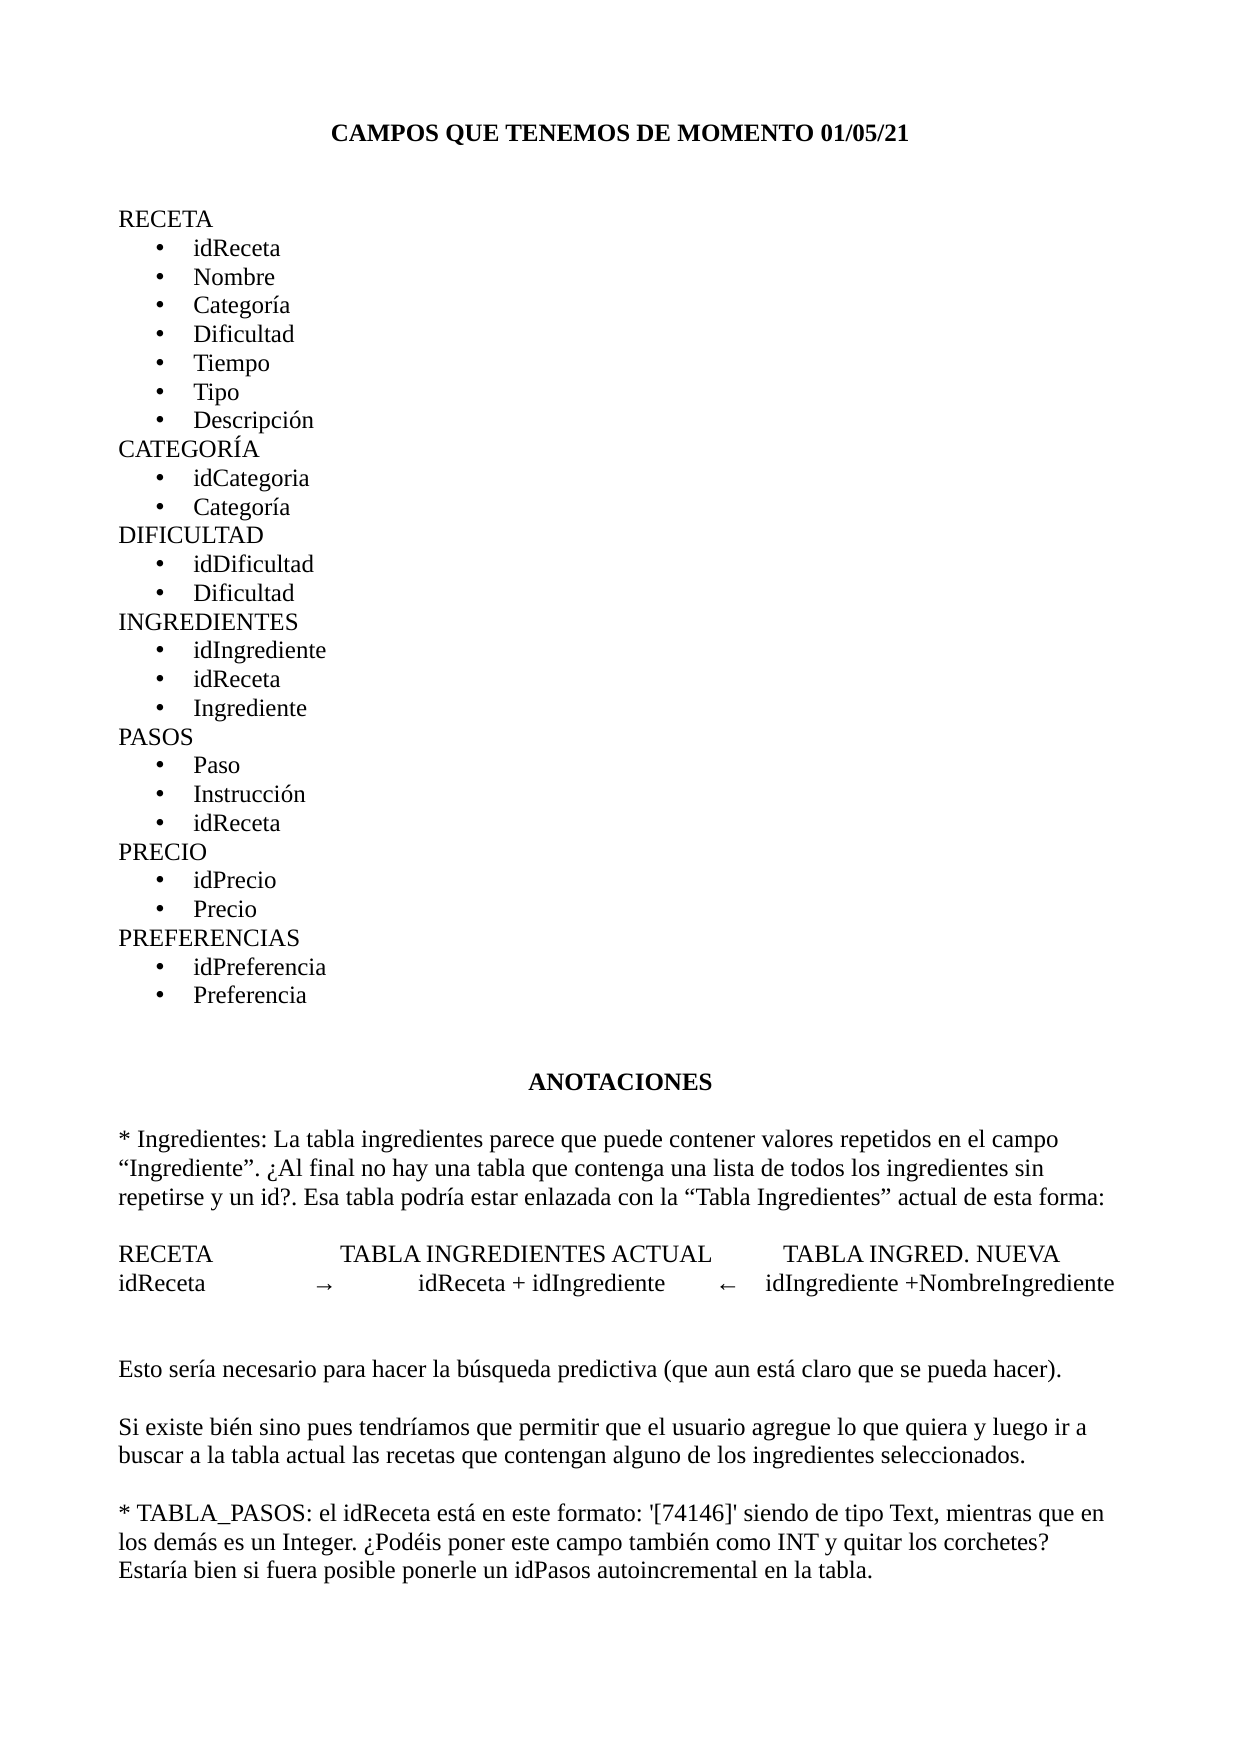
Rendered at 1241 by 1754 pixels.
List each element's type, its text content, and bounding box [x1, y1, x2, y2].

list idPreferencia [156, 952, 1122, 981]
list Categoría [156, 291, 1122, 319]
list Instrucción [156, 779, 1122, 808]
list Dificultad [156, 319, 1122, 348]
text PREFERENCIAS [118, 923, 1122, 952]
text PRECIO [118, 837, 1122, 866]
list Tipo [156, 377, 1122, 406]
list Paso [156, 751, 1122, 779]
list idReceta [156, 664, 1122, 693]
list idCategoria [156, 463, 1122, 492]
text RECETA [118, 204, 1122, 233]
text CAMPOS QUE TENEMOS DE MOMENTO 01/05/21 [118, 118, 1122, 147]
text Esto sería necesario para hacer la búsqueda predictiva (que aun está claro que se pueda hacer). [118, 1354, 1122, 1383]
text idReceta → idReceta + idIngrediente ← idIngrediente +NombreIngrediente [118, 1268, 1122, 1297]
list Descripción [156, 406, 1122, 434]
text DIFICULTAD [118, 521, 1122, 549]
list Tiempo [156, 348, 1122, 377]
text ANOTACIONES [118, 1067, 1122, 1096]
text Si existe bién sino pues tendríamos que permitir que el usuario agregue lo que quiera y luego ir a buscar a la tabla actual las recetas que contengan alguno de los ingredientes seleccionados. [118, 1412, 1122, 1469]
list Ingrediente [156, 693, 1122, 722]
text Estaría bien si fuera posible ponerle un idPasos autoincremental en la tabla. [118, 1556, 1122, 1584]
list Dificultad [156, 578, 1122, 607]
list Preferencia [156, 981, 1122, 1009]
list Precio [156, 894, 1122, 923]
text * TABLA_PASOS: el idReceta está en este formato: '[74146]' siendo de tipo Text, mientras que en los demás es un Integer. ¿Podéis poner este campo también como INT y quitar los corchetes? [118, 1498, 1122, 1556]
list Nombre [156, 262, 1122, 291]
text PASOS [118, 722, 1122, 751]
list idReceta [156, 233, 1122, 262]
list idReceta [156, 808, 1122, 837]
list Categoría [156, 492, 1122, 521]
list idDificultad [156, 549, 1122, 578]
text * Ingredientes: La tabla ingredientes parece que puede contener valores repetidos en el campo “Ingrediente”. ¿Al final no hay una tabla que contenga una lista de todos los ingredientes sin repetirse y un id?. Esa tabla podría estar enlazada con la “Tabla Ingredientes” actual de esta forma: [118, 1124, 1122, 1211]
list idPrecio [156, 866, 1122, 894]
list idIngrediente [156, 636, 1122, 664]
text RECETA TABLA INGREDIENTES ACTUAL TABLA INGRED. NUEVA [118, 1239, 1122, 1268]
text INGREDIENTES [118, 607, 1122, 636]
text CATEGORÍA [118, 434, 1122, 463]
